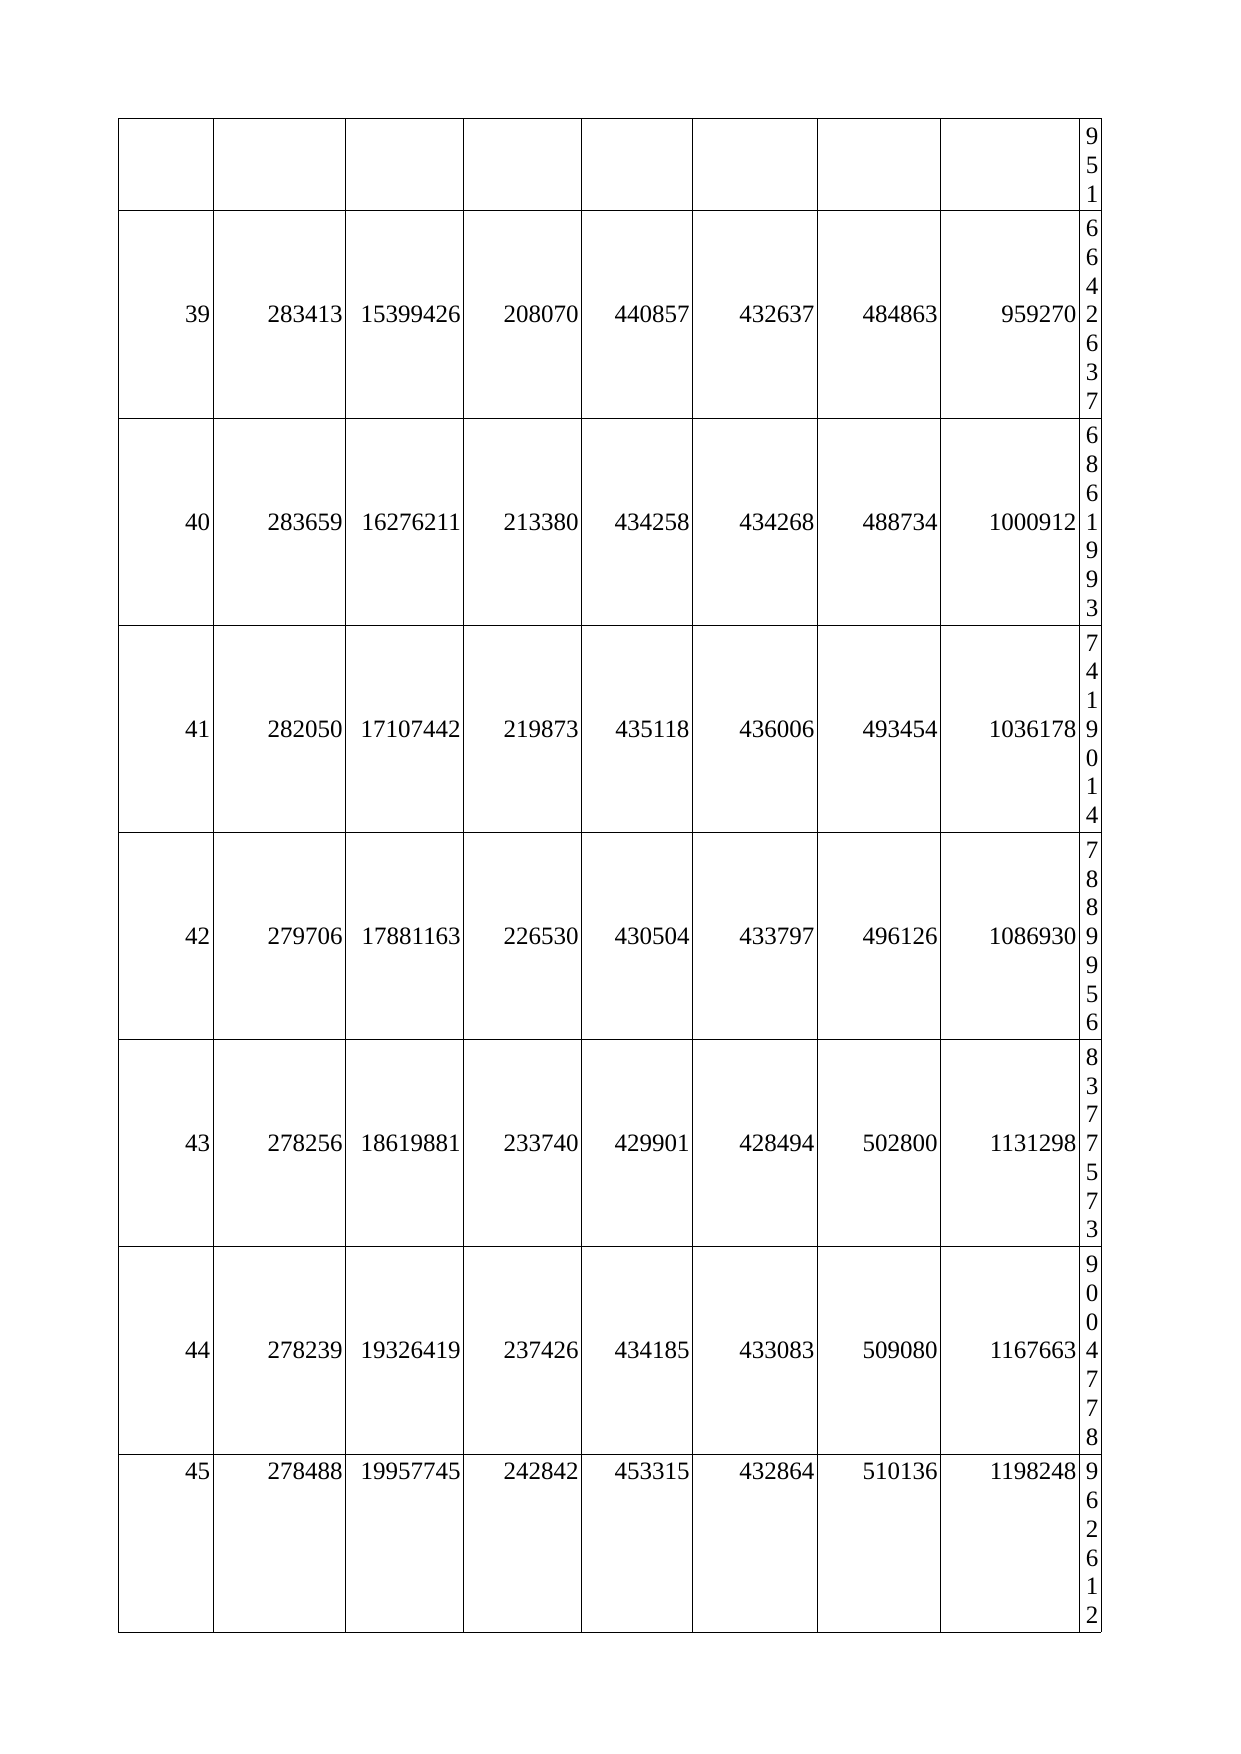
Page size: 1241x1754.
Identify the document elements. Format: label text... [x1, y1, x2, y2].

table_cell 282050 [214, 626, 345, 832]
table_cell 279706 [214, 833, 345, 1039]
table_cell 242842 [464, 1455, 581, 1632]
table_cell 15399426 [346, 211, 463, 417]
table_cell 951 [1080, 119, 1101, 210]
table_cell 39 [119, 211, 213, 417]
table_cell 429901 [582, 1040, 692, 1246]
table_cell 493454 [818, 626, 940, 832]
table_cell [464, 119, 581, 210]
table_cell 40 [119, 419, 213, 625]
table_cell 17881163 [346, 833, 463, 1039]
table_cell 433797 [693, 833, 817, 1039]
table_cell 436006 [693, 626, 817, 832]
table_cell 962612 [1080, 1455, 1101, 1632]
table_cell 1000912 [941, 419, 1079, 625]
table_cell 432637 [693, 211, 817, 417]
table_cell 428494 [693, 1040, 817, 1246]
table_cell 7889956 [1080, 833, 1101, 1039]
table_cell 484863 [818, 211, 940, 417]
table_cell 18619881 [346, 1040, 463, 1246]
table_cell 434258 [582, 419, 692, 625]
table_cell [119, 119, 213, 210]
table_cell 1131298 [941, 1040, 1079, 1246]
table_cell 430504 [582, 833, 692, 1039]
table_cell 1167663 [941, 1247, 1079, 1453]
table_cell 45 [119, 1455, 213, 1632]
table_cell 502800 [818, 1040, 940, 1246]
table_cell 237426 [464, 1247, 581, 1453]
table_cell 19957745 [346, 1455, 463, 1632]
table_cell 278239 [214, 1247, 345, 1453]
table_cell [818, 119, 940, 210]
table_cell 434268 [693, 419, 817, 625]
table_cell 16276211 [346, 419, 463, 625]
table_cell 6642637 [1080, 211, 1101, 417]
table_cell [693, 119, 817, 210]
table_cell 213380 [464, 419, 581, 625]
table_cell 41 [119, 626, 213, 832]
table_cell [582, 119, 692, 210]
table_cell [214, 119, 345, 210]
table_cell 6861993 [1080, 419, 1101, 625]
table_cell [941, 119, 1079, 210]
table_cell 1086930 [941, 833, 1079, 1039]
table_cell 510136 [818, 1455, 940, 1632]
table_cell 43 [119, 1040, 213, 1246]
table_cell 9004778 [1080, 1247, 1101, 1453]
table_cell 44 [119, 1247, 213, 1453]
table_cell 8377573 [1080, 1040, 1101, 1246]
table_cell 432864 [693, 1455, 817, 1632]
table_cell 435118 [582, 626, 692, 832]
table_cell 440857 [582, 211, 692, 417]
table_cell 7419014 [1080, 626, 1101, 832]
table_cell 509080 [818, 1247, 940, 1453]
table_cell 283659 [214, 419, 345, 625]
table_cell 19326419 [346, 1247, 463, 1453]
table_cell 488734 [818, 419, 940, 625]
table_cell 208070 [464, 211, 581, 417]
table_cell 1036178 [941, 626, 1079, 832]
table_cell 226530 [464, 833, 581, 1039]
table_cell 496126 [818, 833, 940, 1039]
table_cell 233740 [464, 1040, 581, 1246]
table_cell 17107442 [346, 626, 463, 832]
table_cell 433083 [693, 1247, 817, 1453]
table_cell 434185 [582, 1247, 692, 1453]
table_cell 283413 [214, 211, 345, 417]
table_cell 42 [119, 833, 213, 1039]
table_cell 453315 [582, 1455, 692, 1632]
table_cell 219873 [464, 626, 581, 832]
table_cell 278256 [214, 1040, 345, 1246]
table_cell [346, 119, 463, 210]
table_cell 959270 [941, 211, 1079, 417]
table_cell 278488 [214, 1455, 345, 1632]
table_cell 1198248 [941, 1455, 1079, 1632]
